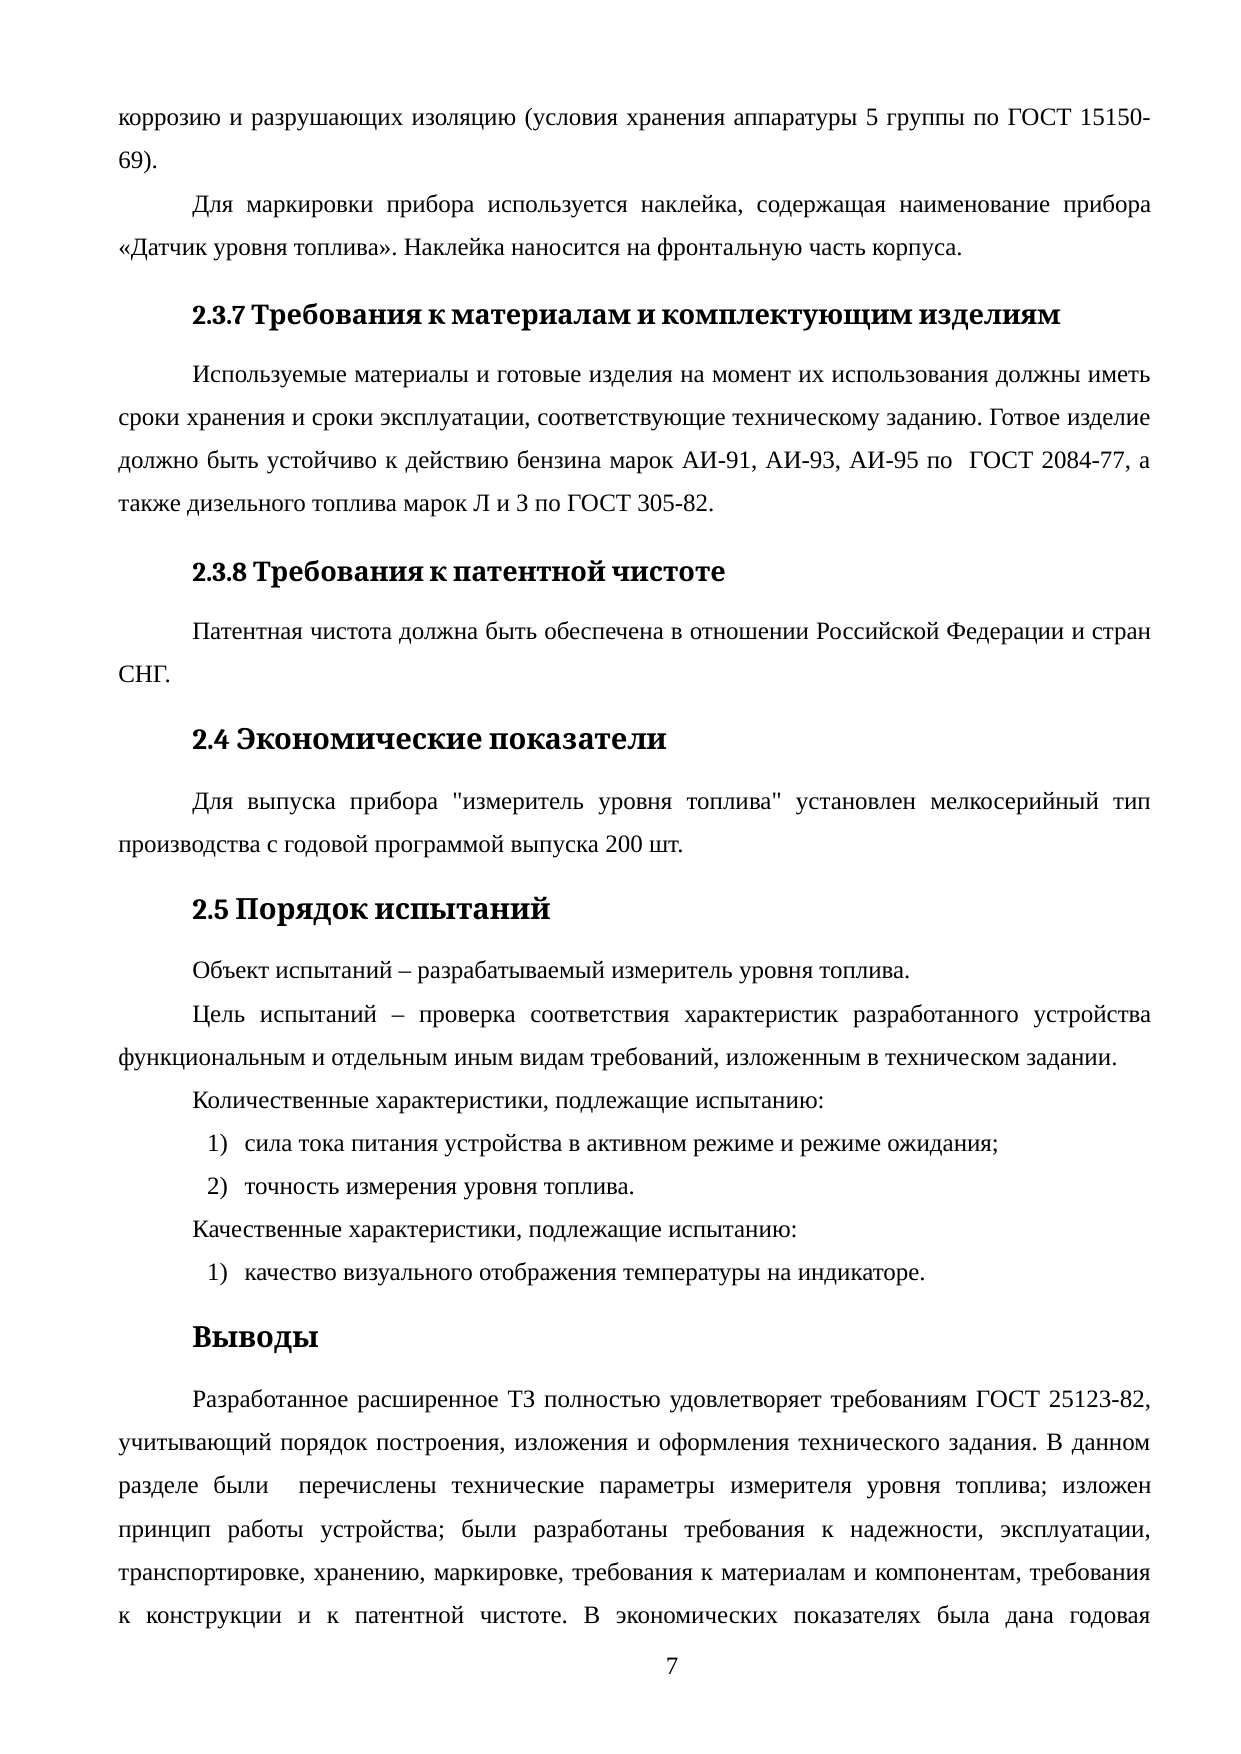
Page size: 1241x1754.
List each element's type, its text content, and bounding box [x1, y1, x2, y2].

text Патентная чистота должна быть обеспечена в отношении Российской Федерации и стран СНГ. [118, 616, 1152, 688]
text Для выпуска прибора "измеритель уровня топлива" установлен мелкосерийный тип производства с годовой программой выпуска 200 шт. [118, 786, 1152, 858]
subtitle 2.4 Экономические показатели [118, 723, 1152, 756]
subtitle Выводы [118, 1321, 1152, 1355]
subtitle 2.3.8 Требования к патентной чистоте [118, 557, 1152, 588]
text Разработанное расширенное ТЗ полностью удовлетворяет требованиям ГОСТ 25123-82, учитывающий порядок построения, изложения и оформления технического задания. В данном разделе были перечислены технические параметры измерителя уровня топлива; изложен принцип работы устройства; были разработаны требования к надежности, эксплуатации, транспортировке, хранению, маркировке, требования к материалам и компонентам, требования к конструкции и к патентной чистоте. В экономических показателях была дана годовая [118, 1384, 1152, 1629]
text Качественные характеристики, подлежащие испытанию: [118, 1214, 1152, 1243]
text Количественные характеристики, подлежащие испытанию: [118, 1085, 1152, 1114]
text Объект испытаний – разрабатываемый измеритель уровня топлива. [118, 956, 1152, 984]
subtitle 2.5 Порядок испытаний [118, 893, 1152, 926]
text Для маркировки прибора используется наклейка, содержащая наименование прибора «Датчик уровня топлива». Наклейка наносится на фронтальную часть корпуса. [118, 189, 1152, 261]
list качество визуального отображения температуры на индикаторе. [207, 1257, 1152, 1286]
text коррозию и разрушающих изоляцию (условия хранения аппаратуры 5 группы по ГОСТ 15150-69). [118, 102, 1152, 174]
list точность измерения уровня топлива. [207, 1171, 1152, 1200]
text Используемые материалы и готовые изделия на момент их использования должны иметь сроки хранения и сроки эксплуатации, соответствующие техническому заданию. Готвое изделие должно быть устойчиво к действию бензина марок АИ-91, АИ-93, АИ-95 по ГОСТ 2084-77, а также дизельного топлива марок Л и З по ГОСТ 305-82. [118, 359, 1152, 517]
list сила тока питания устройства в активном режиме и режиме ожидания; [207, 1128, 1152, 1157]
text Цель испытаний – проверка соответствия характеристик разработанного устройства функциональным и отдельным иным видам требований, изложенным в техническом задании. [118, 999, 1152, 1071]
subtitle 2.3.7 Требования к материалам и комплектующим изделиям [118, 300, 1152, 331]
